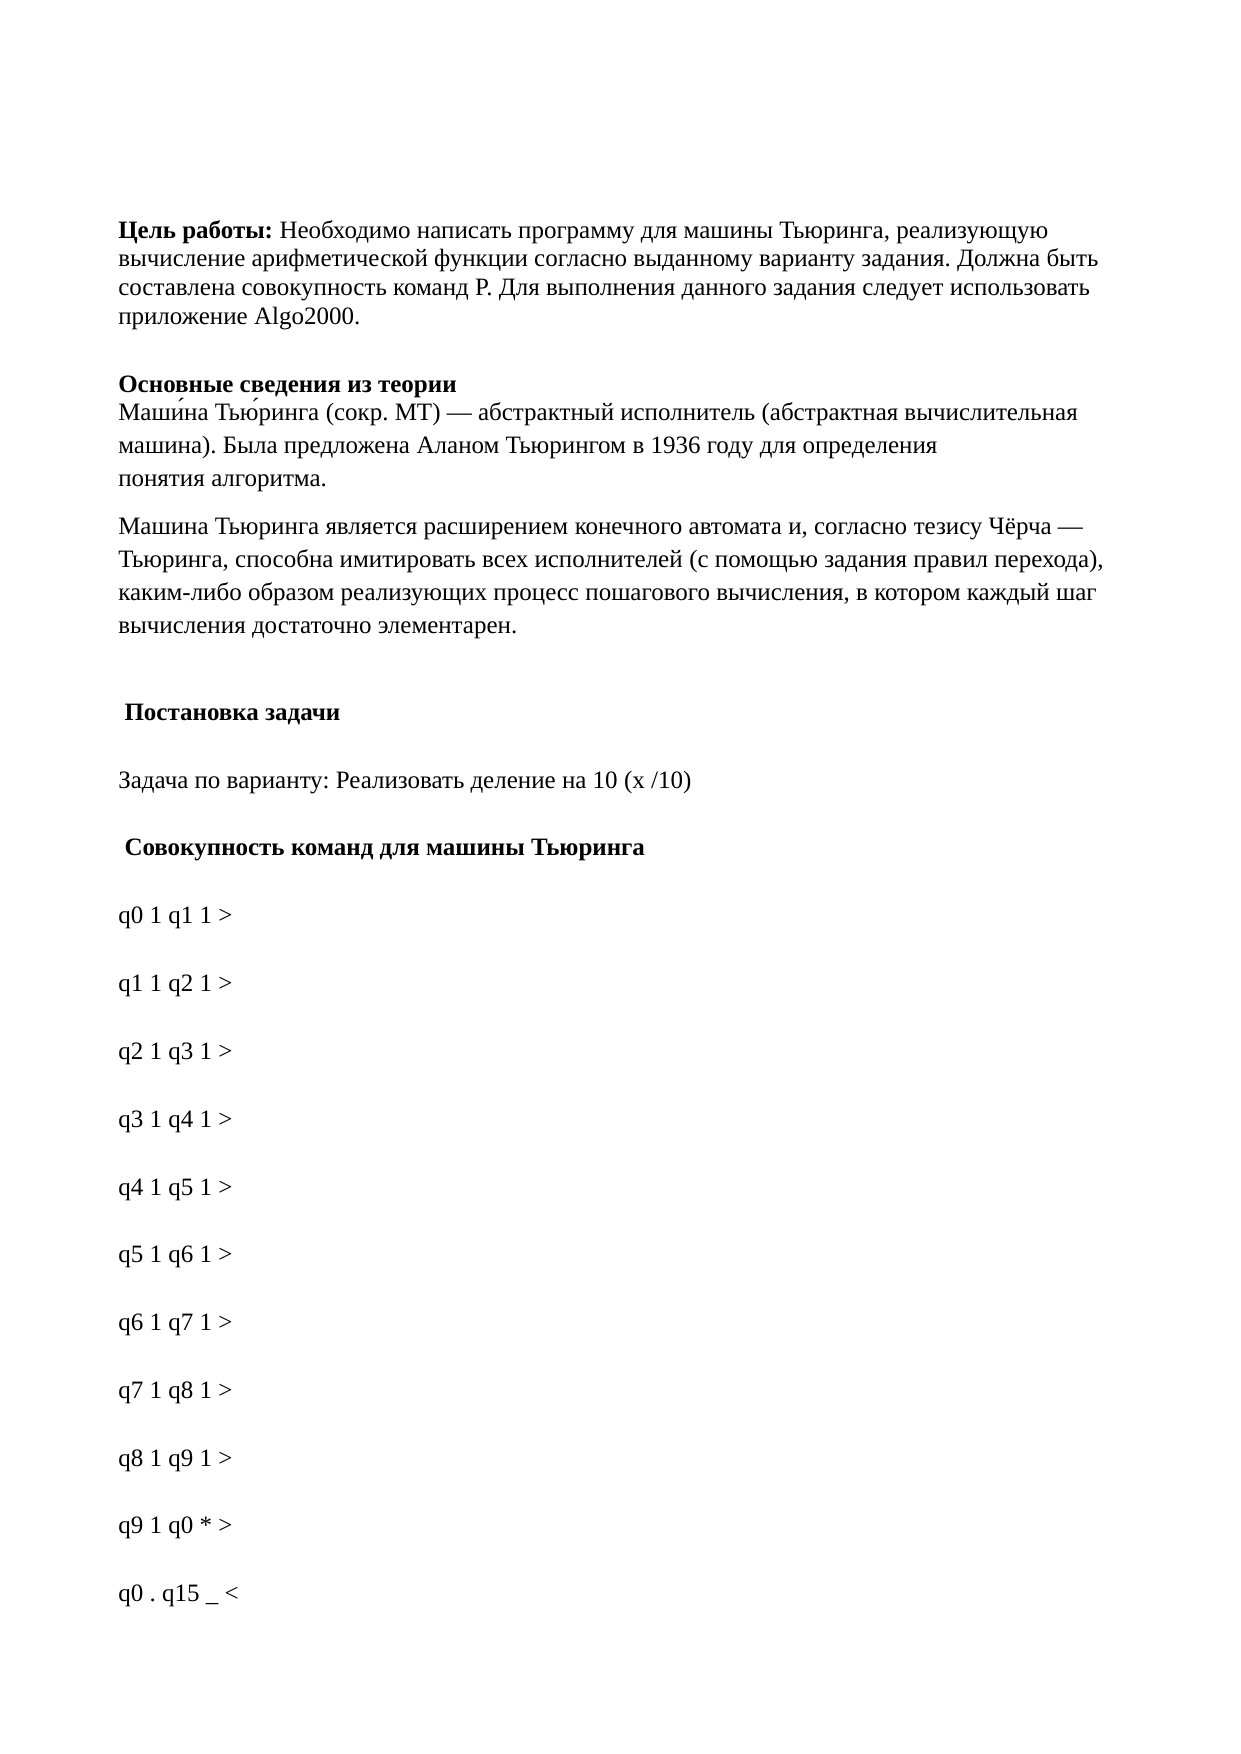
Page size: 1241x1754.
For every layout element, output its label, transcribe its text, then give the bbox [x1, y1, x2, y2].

text q3 1 q4 1 > [118, 1104, 1122, 1132]
text q5 1 q6 1 > [118, 1239, 1122, 1268]
text q1 1 q2 1 > [118, 968, 1122, 997]
text q2 1 q3 1 > [118, 1036, 1122, 1065]
text Задача по варианту: Реализовать деление на 10 (x /10) [118, 765, 1122, 793]
text q4 1 q5 1 > [118, 1172, 1122, 1200]
text q8 1 q9 1 > [118, 1443, 1122, 1472]
text Машина Тьюринга является расширением конечного автомата и, согласно тезису Чёрча — Тьюринга, способна имитировать всех исполнителей (с помощью задания правил перехода), каким-либо образом реализующих процесс пошагового вычисления, в котором каждый шаг вычисления достаточно элементарен. [118, 511, 1122, 639]
text q0 1 q1 1 > [118, 900, 1122, 929]
text Постановка задачи [118, 697, 1122, 726]
text Совокупность команд для машины Тьюринга [118, 832, 1122, 861]
text q6 1 q7 1 > [118, 1307, 1122, 1336]
text Цель работы: Необходимо написать программу для машины Тьюринга, реализующую вычисление арифметической функции согласно выданному варианту задания. Должна быть составлена совокупность команд P. Для выполнения данного задания следует использовать приложение Algo2000. [118, 215, 1122, 330]
text q7 1 q8 1 > [118, 1375, 1122, 1404]
text Основные сведения из теории [118, 369, 1122, 397]
text q9 1 q0 * > [118, 1511, 1122, 1539]
text q0 . q15 _ < [118, 1578, 1122, 1607]
text Маши́на Тью́ринга (сокр. МТ) — абстрактный исполнитель (абстрактная вычислительная машина). Была предложена Аланом Тьюрингом в 1936 году для определения понятия алгоритма. [118, 397, 1122, 492]
